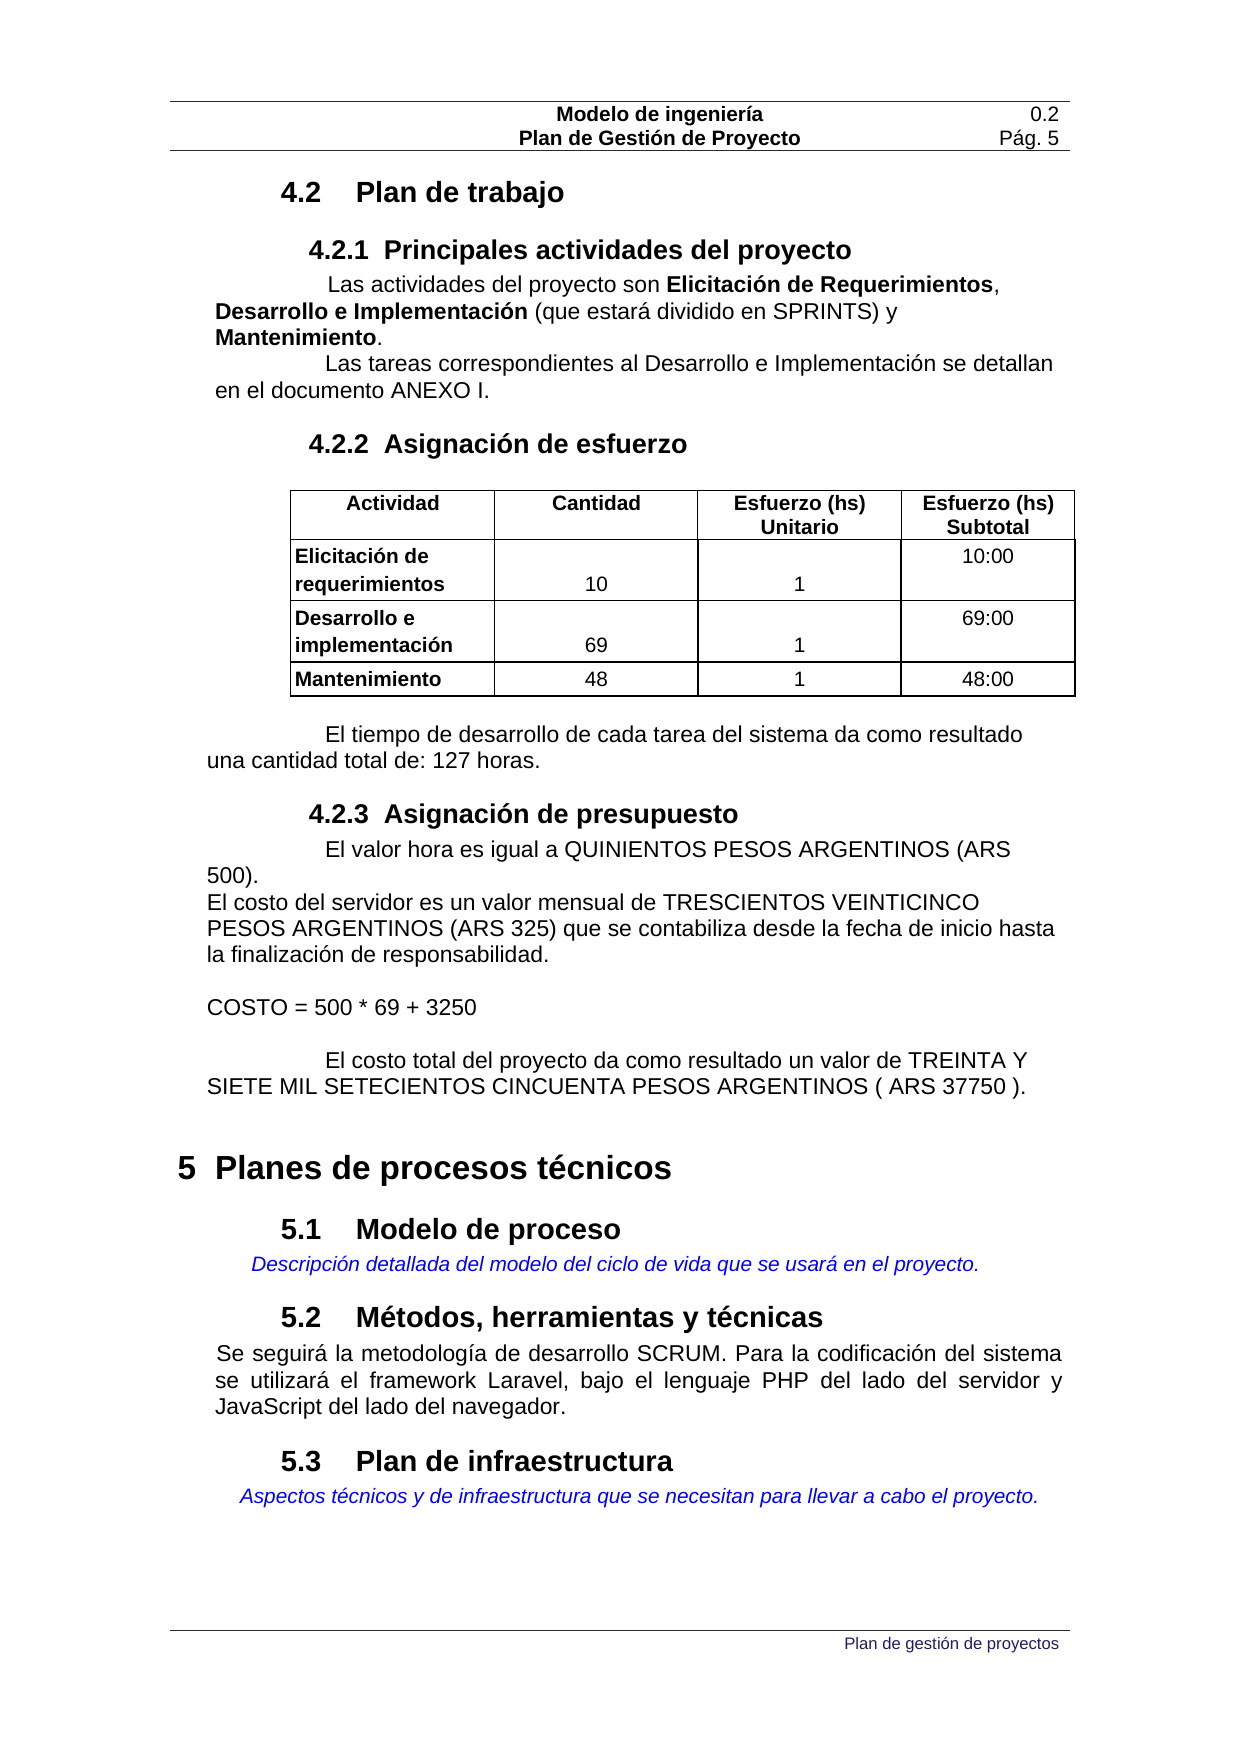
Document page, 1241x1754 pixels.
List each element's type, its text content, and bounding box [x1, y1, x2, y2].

text El costo total del proyecto da como resultado un valor de TREINTA Y SIETE MIL SETECIENTOS CINCUENTA PESOS ARGENTINOS ( ARS 37750 ). [207, 1047, 1063, 1099]
text El valor hora es igual a QUINIENTOS PESOS ARGENTINOS (ARS 500). [207, 836, 1063, 888]
table_cell 1 [699, 601, 900, 661]
table_cell 1 [699, 663, 900, 695]
text COSTO = 500 * 69 + 3250 [207, 994, 1063, 1020]
subtitle Modelo de proceso [281, 1212, 1063, 1245]
text El tiempo de desarrollo de cada tarea del sistema da como resultado una cantidad total de: 127 horas. [207, 721, 1063, 773]
text Aspectos técnicos y de infraestructura que se necesitan para llevar a cabo el proyecto. [240, 1484, 1063, 1508]
table_cell Desarrollo e implementación [291, 601, 494, 661]
text Las tareas correspondientes al Desarrollo e Implementación se detallan en el documento ANEXO I. [215, 350, 1063, 403]
text El costo del servidor es un valor mensual de TRESCIENTOS VEINTICINCO PESOS ARGENTINOS (ARS 325) que se contabiliza desde la fecha de inicio hasta la finalización de responsabilidad. [207, 888, 1063, 967]
text Las actividades del proyecto son Elicitación de Requerimientos, Desarrollo e Implementación (que estará dividido en SPRINTS) y Mantenimiento. [215, 271, 1063, 350]
subtitle Asignación de esfuerzo [308, 428, 1063, 459]
table_cell 1 [699, 540, 900, 600]
table_cell Mantenimiento [291, 663, 494, 695]
subtitle Planes de procesos técnicos [177, 1148, 1063, 1187]
subtitle Asignación de presupuesto [308, 798, 1063, 829]
table_header Cantidad [495, 491, 697, 538]
table_cell 69 [495, 601, 697, 661]
table_header Actividad [291, 491, 494, 538]
table_header Esfuerzo (hs) Subtotal [902, 491, 1074, 538]
table_cell 48 [495, 663, 697, 695]
table_header Esfuerzo (hs) Unitario [698, 491, 901, 538]
text Se seguirá la metodología de desarrollo SCRUM. Para la codificación del sistema se utilizará el framework Laravel, bajo el lenguaje PHP del lado del servidor y JavaScript del lado del navegador. [215, 1340, 1063, 1419]
table_cell 10:00 [902, 540, 1074, 600]
table_cell 48:00 [902, 663, 1074, 695]
table_cell 10 [495, 540, 697, 600]
subtitle Métodos, herramientas y técnicas [281, 1300, 1063, 1334]
subtitle Principales actividades del proyecto [308, 234, 1063, 265]
table_cell 69:00 [902, 601, 1074, 661]
subtitle Plan de infraestructura [281, 1444, 1063, 1478]
text Descripción detallada del modelo del ciclo de vida que se usará en el proyecto. [251, 1251, 1063, 1275]
table_cell Elicitación de requerimientos [291, 540, 494, 600]
subtitle Plan de trabajo [281, 175, 1063, 209]
